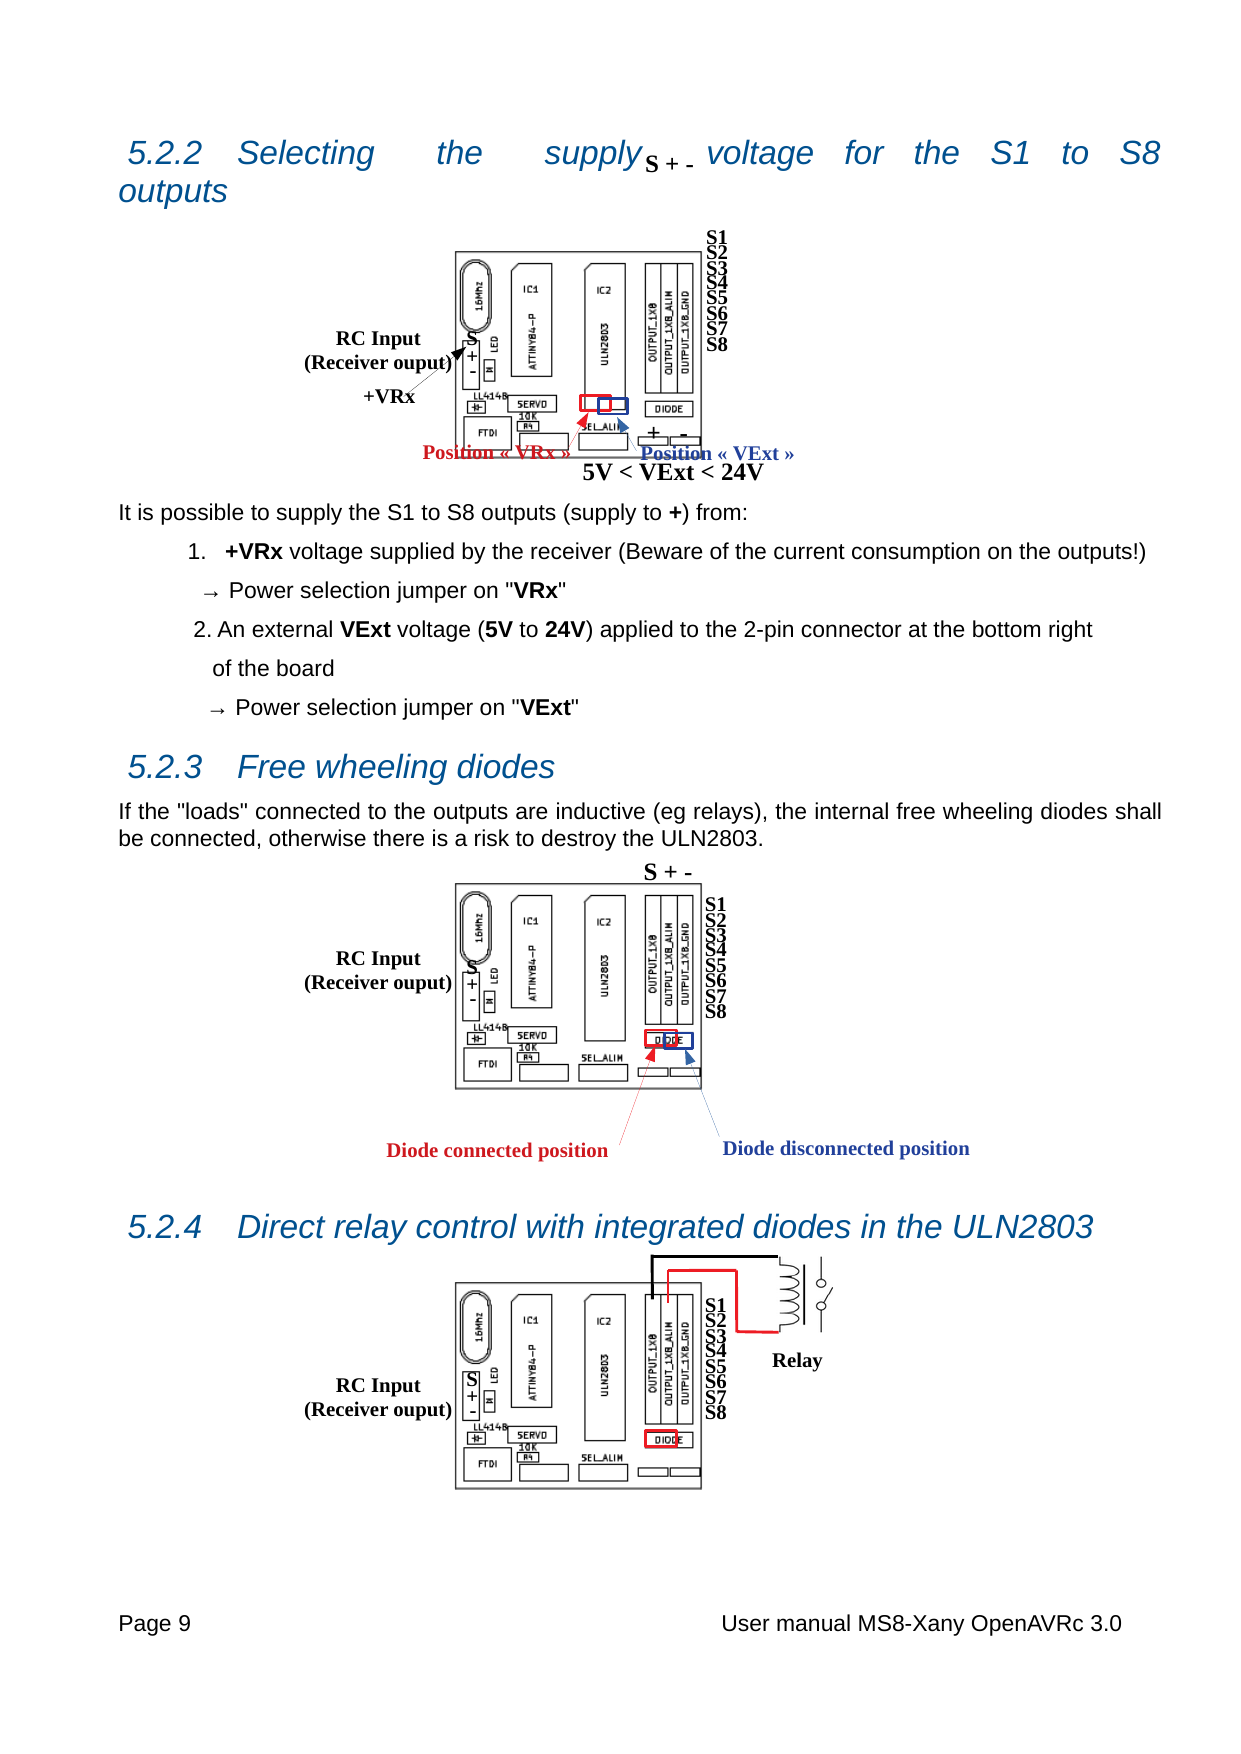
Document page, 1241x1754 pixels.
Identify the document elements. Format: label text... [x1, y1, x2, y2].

text If the "loads" connected to the outputs are inductive (eg relays), the internal free wheeling diodes shall be connected, otherwise there is a risk to destroy the ULN2803. [118, 798, 1164, 851]
picture [454, 1281, 703, 1490]
picture [640, 1047, 700, 1090]
picture [666, 1034, 675, 1044]
picture [775, 1256, 834, 1333]
text of the board [118, 655, 1164, 681]
picture [647, 1031, 675, 1044]
text → Power selection jumper on "VRx" [118, 577, 1164, 603]
list +VRx voltage supplied by the receiver (Beware of the current consumption on the outputs!) [187, 538, 1164, 564]
text → Power selection jumper on "VExt" [118, 694, 1164, 720]
picture [454, 882, 703, 1090]
subtitle Free wheeling diodes [118, 747, 1164, 786]
subtitle Selecting the supply voltage for the S1 to S8 outputs [118, 133, 1164, 210]
list 2. An external VExt voltage (5V to 24V) applied to the 2-pin connector at the bottom right [156, 616, 1164, 642]
text It is possible to supply the S1 to S8 outputs (supply to +) from: [118, 499, 1164, 526]
subtitle Direct relay control with integrated diodes in the ULN2803 [118, 1207, 1164, 1246]
picture [454, 250, 703, 459]
picture [678, 1034, 691, 1047]
